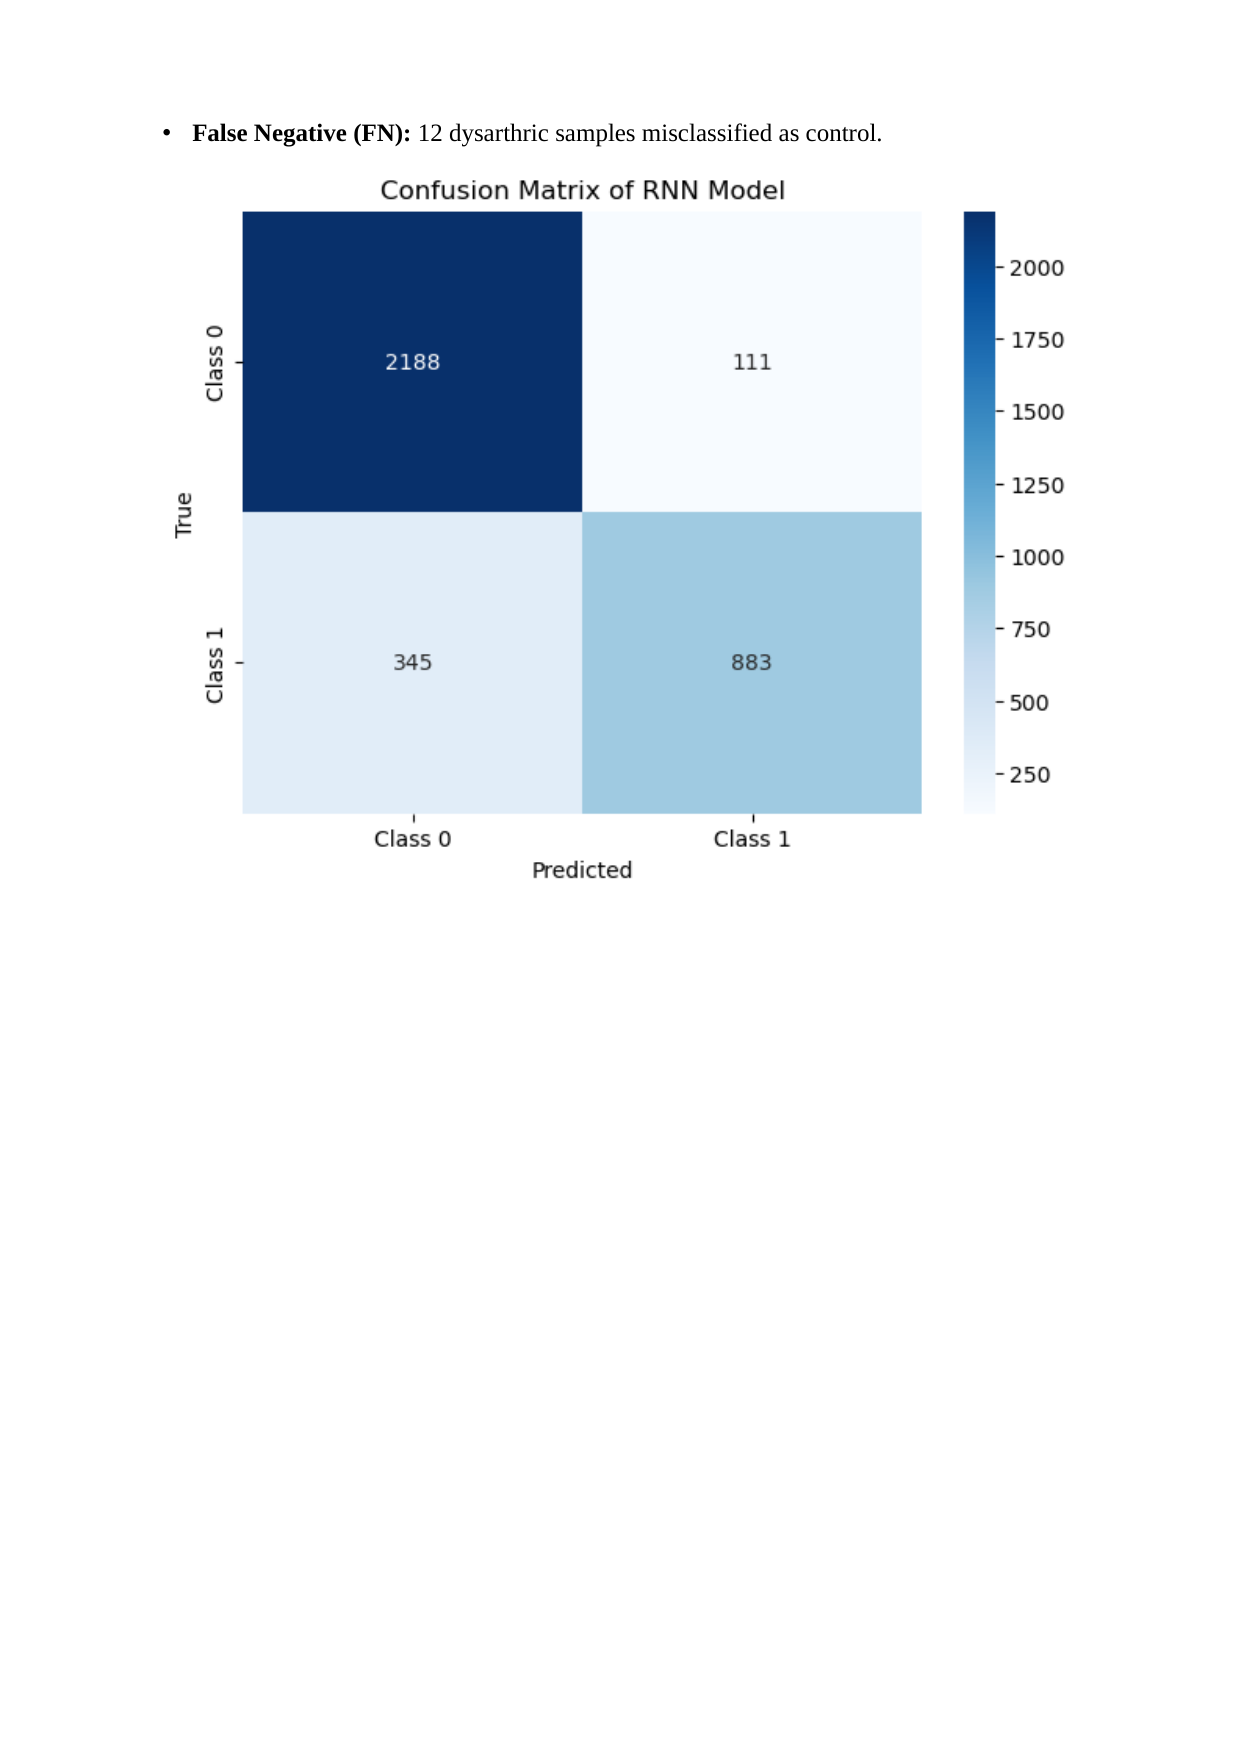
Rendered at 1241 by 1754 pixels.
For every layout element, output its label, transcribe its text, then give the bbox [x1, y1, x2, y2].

list False Negative (FN): 12 dysarthric samples misclassified as control. [162, 118, 1122, 147]
picture [160, 165, 1080, 897]
